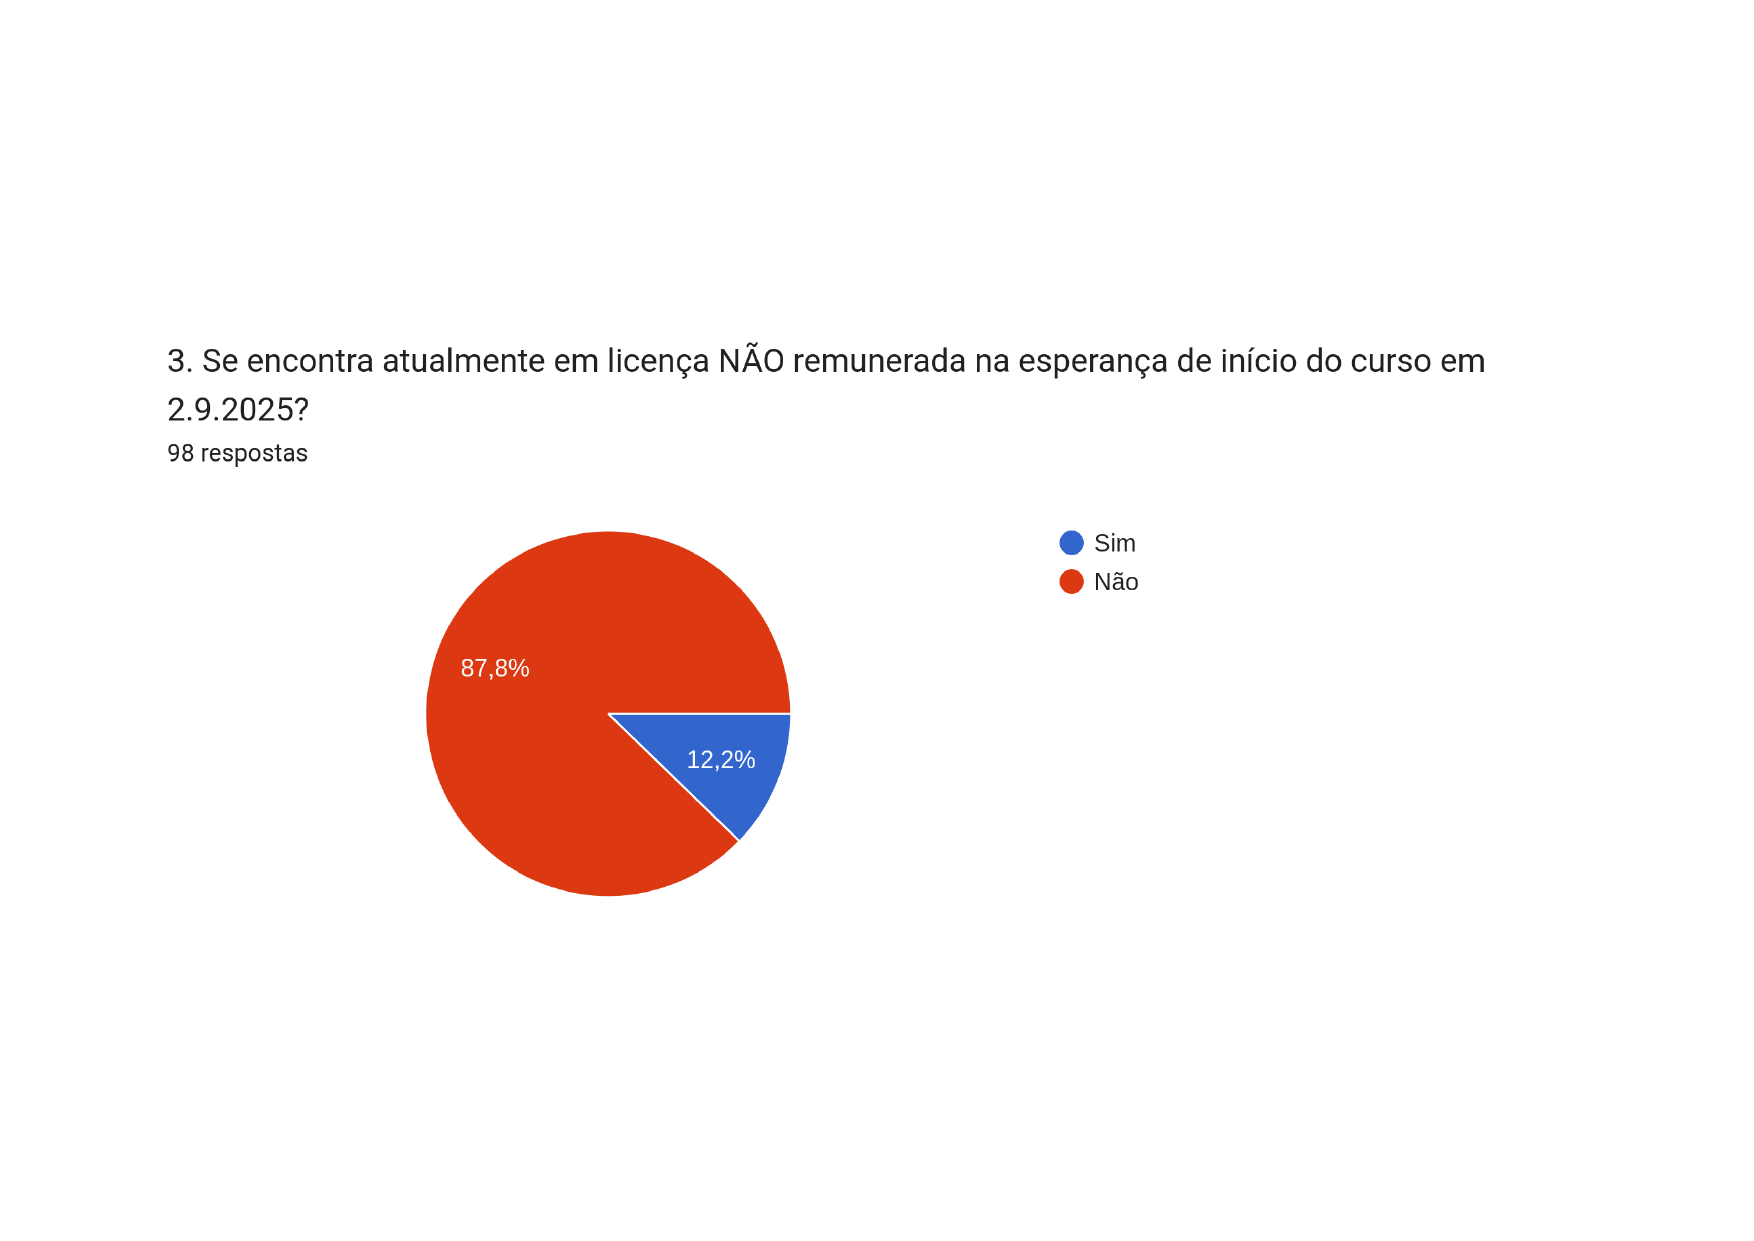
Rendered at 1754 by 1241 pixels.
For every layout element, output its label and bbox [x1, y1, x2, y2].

picture [118, 290, 1606, 966]
